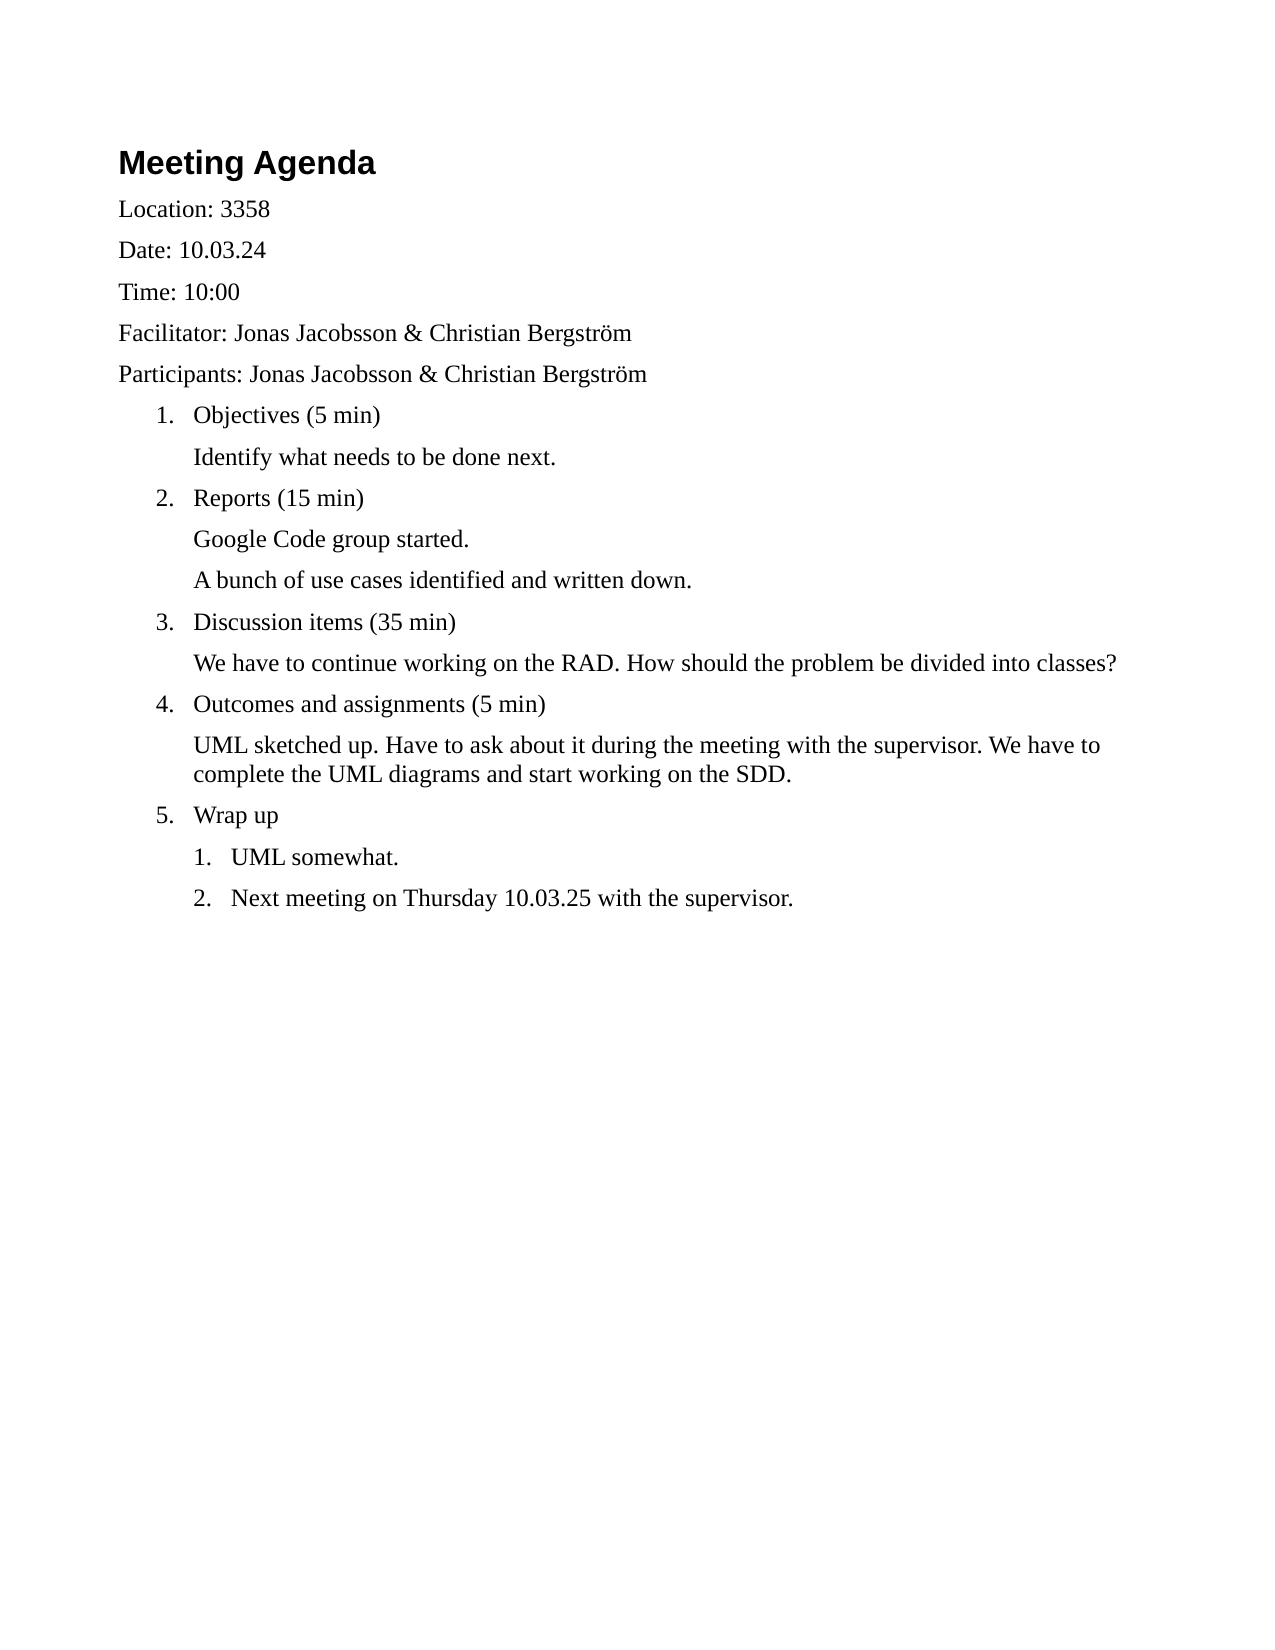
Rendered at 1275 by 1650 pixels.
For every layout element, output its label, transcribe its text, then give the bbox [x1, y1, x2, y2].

list Google Code group started. [156, 524, 1157, 553]
text Location: 3358 [118, 194, 1157, 223]
text Date: 10.03.24 [118, 236, 1157, 264]
list Discussion items (35 min) [156, 607, 1157, 636]
list We have to continue working on the RAD. How should the problem be divided into classes? [156, 648, 1157, 677]
list UML sketched up. Have to ask about it during the meeting with the supervisor. We have to complete the UML diagrams and start working on the SDD. [156, 731, 1157, 788]
list UML somewhat. [193, 842, 1157, 871]
list A bunch of use cases identified and written down. [156, 566, 1157, 594]
list Reports (15 min) [156, 483, 1157, 512]
text Facilitator: Jonas Jacobsson & Christian Bergström [118, 318, 1157, 347]
text Participants: Jonas Jacobsson & Christian Bergström [118, 359, 1157, 388]
list Next meeting on Thursday 10.03.25 with the supervisor. [193, 883, 1157, 912]
list Identify what needs to be done next. [156, 442, 1157, 471]
list Outcomes and assignments (5 min) [156, 689, 1157, 718]
subtitle Meeting Agenda [118, 143, 1157, 182]
list Wrap up [156, 801, 1157, 829]
list Objectives (5 min) [156, 401, 1157, 429]
text Time: 10:00 [118, 277, 1157, 306]
